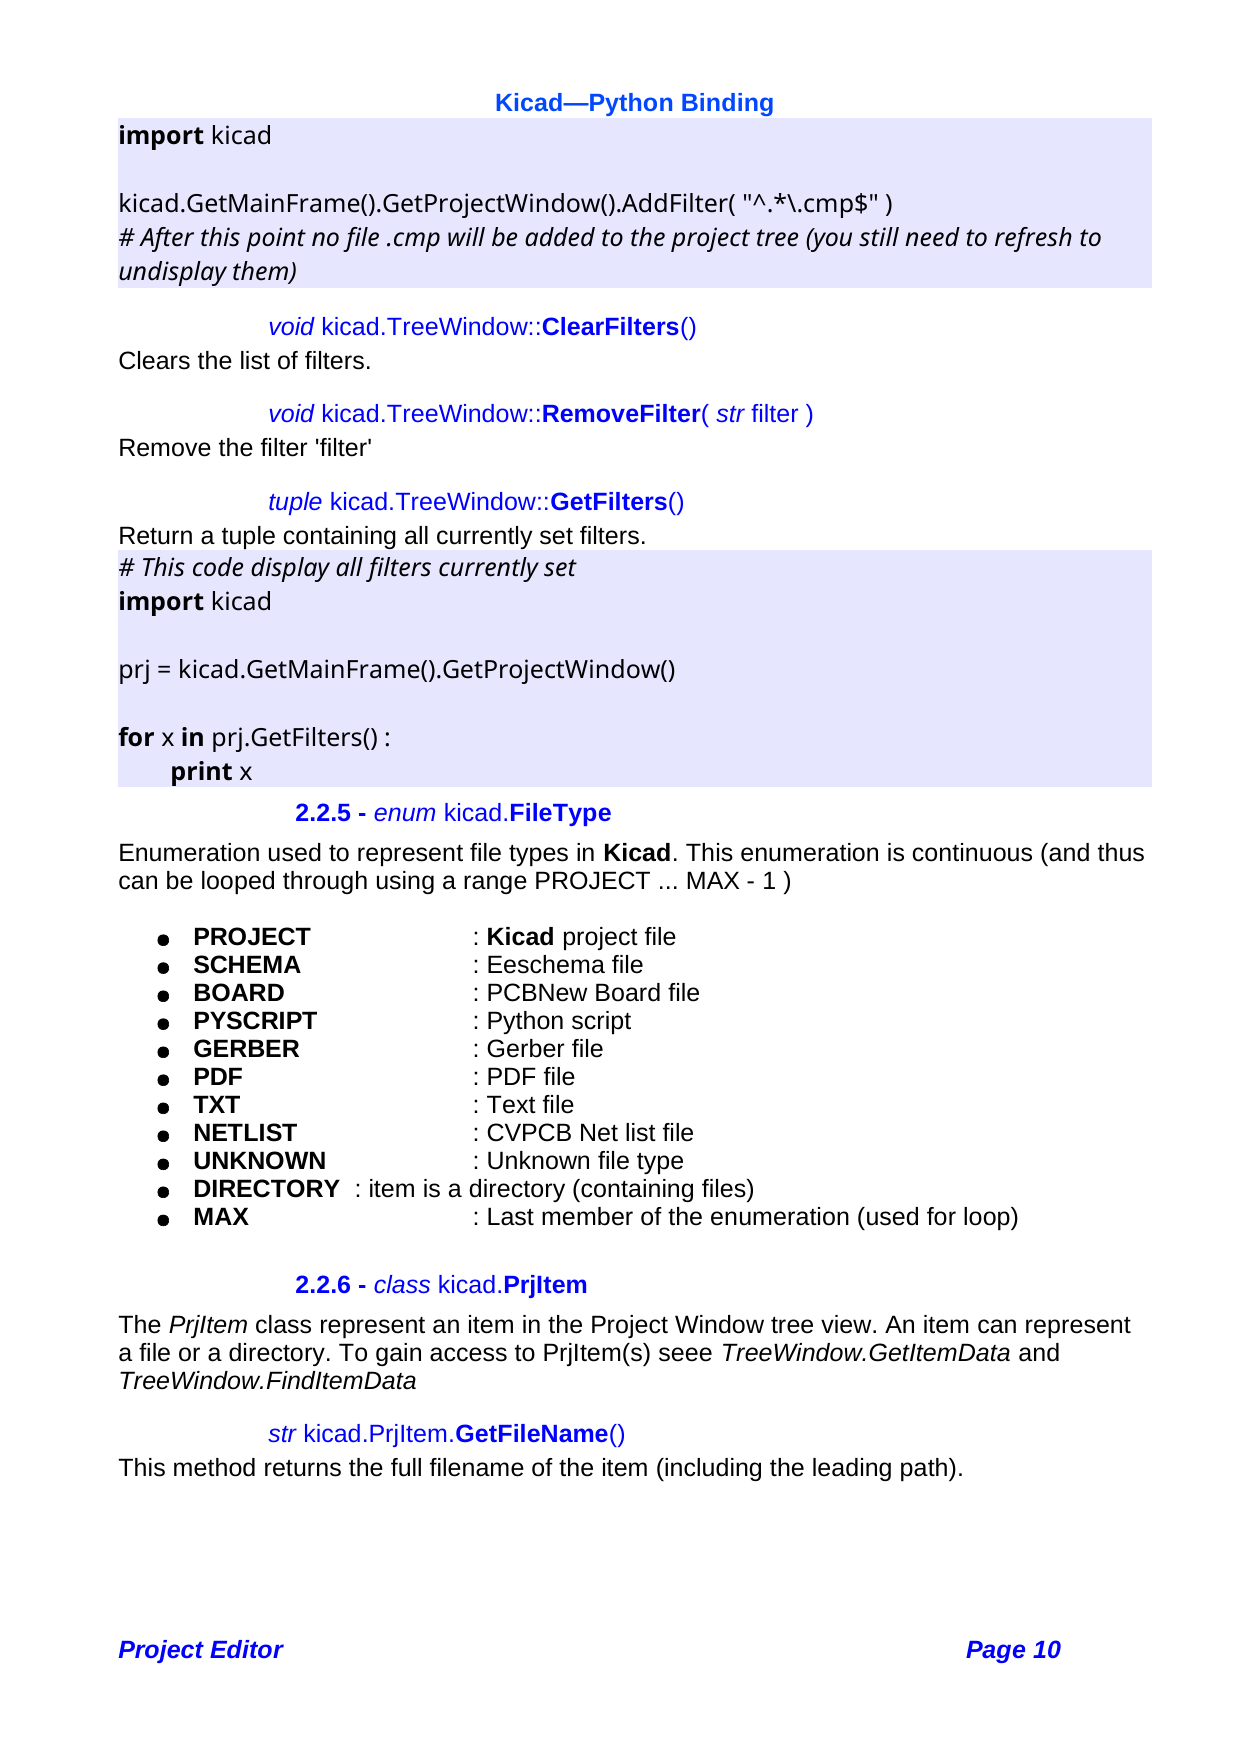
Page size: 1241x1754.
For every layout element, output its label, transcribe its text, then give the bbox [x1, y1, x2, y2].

text import kicad [118, 118, 1152, 152]
list SCHEMA : Eeschema file [156, 951, 1152, 979]
subtitle str kicad.PrjItem.GetFileName() [268, 1420, 1152, 1448]
text The PrjItem class represent an item in the Project Window tree view. An item can represent a file or a directory. To gain access to PrjItem(s) seee TreeWindow.GetItemData and TreeWindow.FindItemData [118, 1311, 1152, 1395]
text Return a tuple containing all currently set filters. [118, 522, 1152, 550]
subtitle void kicad.TreeWindow::RemoveFilter( str filter ) [268, 400, 1152, 428]
list GERBER : Gerber file [156, 1035, 1152, 1063]
list BOARD : PCBNew Board file [156, 979, 1152, 1007]
text for x in prj.GetFilters() : [118, 719, 1152, 753]
text # After this point no file .cmp will be added to the project tree (you still need to refresh to undisplay them) [118, 220, 1152, 288]
subtitle tuple kicad.TreeWindow::GetFilters() [268, 487, 1152, 515]
list DIRECTORY : item is a directory (containing files) [156, 1175, 1152, 1203]
subtitle class kicad.PrjItem [222, 1271, 1152, 1299]
text prj = kicad.GetMainFrame().GetProjectWindow() [118, 652, 1152, 686]
subtitle void kicad.TreeWindow::ClearFilters() [268, 313, 1152, 341]
list PYSCRIPT : Python script [156, 1007, 1152, 1035]
text import kicad [118, 584, 1152, 618]
text This method returns the full filename of the item (including the leading path). [118, 1454, 1152, 1482]
list TXT : Text file [156, 1091, 1152, 1119]
list UNKNOWN : Unknown file type [156, 1147, 1152, 1175]
text Enumeration used to represent file types in Kicad. This enumeration is continuous (and thus can be looped through using a range PROJECT ... MAX - 1 ) [118, 839, 1152, 895]
list MAX : Last member of the enumeration (used for loop) [156, 1203, 1152, 1231]
text kicad.GetMainFrame().GetProjectWindow().AddFilter( "^.*\.cmp$" ) [118, 186, 1152, 220]
list PROJECT : Kicad project file [156, 923, 1152, 951]
subtitle enum kicad.FileType [222, 799, 1152, 827]
text Remove the filter 'filter' [118, 434, 1152, 462]
list NETLIST : CVPCB Net list file [156, 1119, 1152, 1147]
text Clears the list of filters. [118, 347, 1152, 375]
list PDF : PDF file [156, 1063, 1152, 1091]
text print x [118, 753, 1152, 787]
text # This code display all filters currently set [118, 550, 1152, 584]
